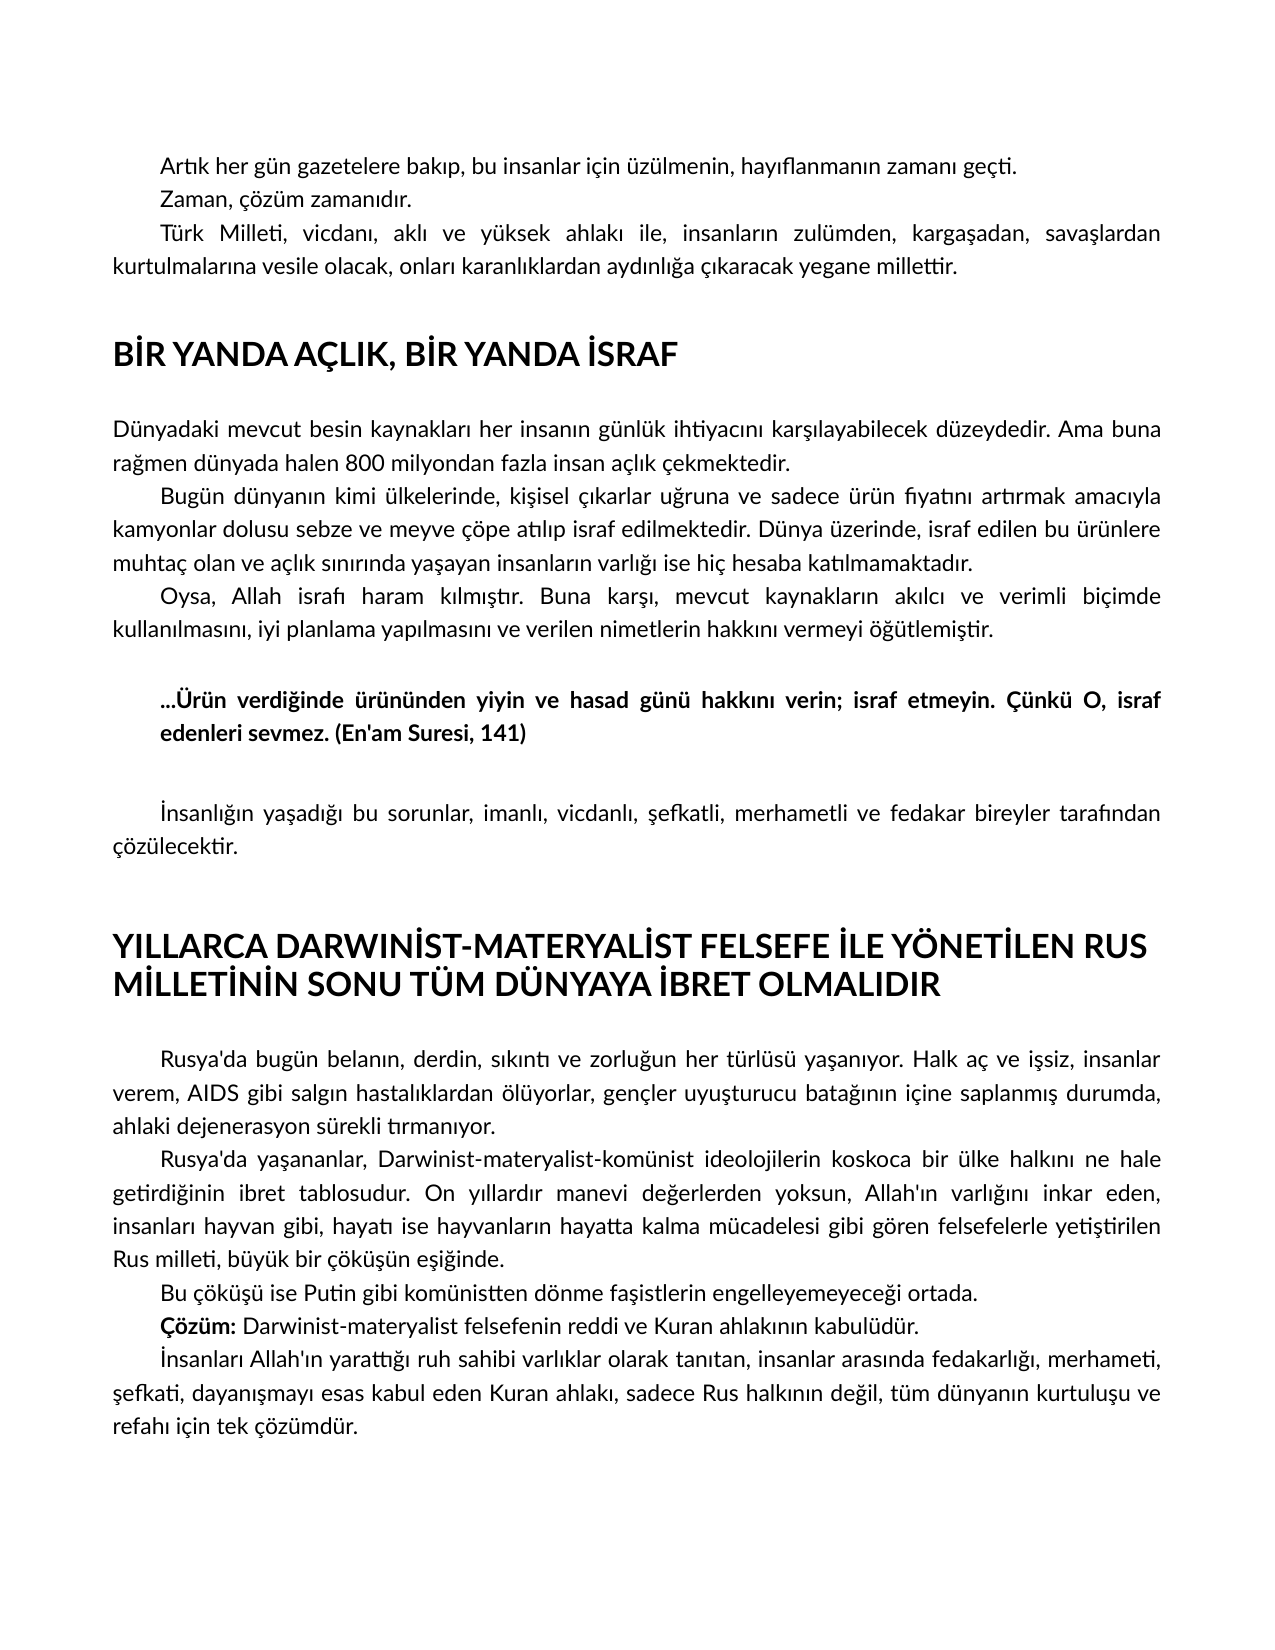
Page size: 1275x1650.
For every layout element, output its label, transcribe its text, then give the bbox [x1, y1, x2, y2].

text İnsanları Allah'ın yarattığı ruh sahibi varlıklar olarak tanıtan, insanlar arasında fedakarlığı, merhameti, şefkati, dayanışmayı esas kabul eden Kuran ahlakı, sadece Rus halkının değil, tüm dünyanın kurtuluşu ve refahı için tek çözümdür. [112, 1341, 1162, 1441]
text Türk Milleti, vicdanı, aklı ve yüksek ahlakı ile, insanların zulümden, kargaşadan, savaşlardan kurtulmalarına vesile olacak, onları karanlıklardan aydınlığa çıkaracak yegane millettir. [112, 214, 1162, 281]
text Çözüm: Darwinist-materyalist felsefenin reddi ve Kuran ahlakının kabulüdür. [112, 1308, 1162, 1341]
text YILLARCA DARWINİST-MATERYALİST FELSEFE İLE YÖNETİLEN RUS MİLLETİNİN SONU TÜM DÜNYAYA İBRET OLMALIDIR [112, 928, 1162, 1003]
text Oysa, Allah israfı haram kılmıştır. Buna karşı, mevcut kaynakların akılcı ve verimli biçimde kullanılmasını, iyi planlama yapılmasını ve verilen nimetlerin hakkını vermeyi öğütlemiştir. [112, 578, 1162, 644]
text İnsanlığın yaşadığı bu sorunlar, imanlı, vicdanlı, şefkatli, merhametli ve fedakar bireyler tarafından çözülecektir. [112, 794, 1162, 861]
text BİR YANDA AÇLIK, BİR YANDA İSRAF [112, 336, 1162, 373]
text Bugün dünyanın kimi ülkelerinde, kişisel çıkarlar uğruna ve sadece ürün fiyatını artırmak amacıyla kamyonlar dolusu sebze ve meyve çöpe atılıp israf edilmektedir. Dünya üzerinde, israf edilen bu ürünlere muhtaç olan ve açlık sınırında yaşayan insanların varlığı ise hiç hesaba katılmamaktadır. [112, 478, 1162, 578]
text Rusya'da bugün belanın, derdin, sıkıntı ve zorluğun her türlüsü yaşanıyor. Halk aç ve işsiz, insanlar verem, AIDS gibi salgın hastalıklardan ölüyorlar, gençler uyuşturucu batağının içine saplanmış durumda, ahlaki dejenerasyon sürekli tırmanıyor. [112, 1041, 1162, 1141]
text Dünyadaki mevcut besin kaynakları her insanın günlük ihtiyacını karşılayabilecek düzeydedir. Ama buna rağmen dünyada halen 800 milyondan fazla insan açlık çekmektedir. [112, 411, 1162, 478]
text Zaman, çözüm zamanıdır. [112, 181, 1162, 214]
text Bu çöküşü ise Putin gibi komünistten dönme faşistlerin engelleyemeyeceği ortada. [112, 1274, 1162, 1308]
text ...Ürün verdiğinde ürününden yiyin ve hasad günü hakkını verin; israf etmeyin. Çünkü O, israf edenleri sevmez. (En'am Suresi, 141) [160, 682, 1162, 748]
text Artık her gün gazetelere bakıp, bu insanlar için üzülmenin, hayıflanmanın zamanı geçti. [112, 148, 1162, 181]
text Rusya'da yaşananlar, Darwinist-materyalist-komünist ideolojilerin koskoca bir ülke halkını ne hale getirdiğinin ibret tablosudur. On yıllardır manevi değerlerden yoksun, Allah'ın varlığını inkar eden, insanları hayvan gibi, hayatı ise hayvanların hayatta kalma mücadelesi gibi gören felsefelerle yetiştirilen Rus milleti, büyük bir çöküşün eşiğinde. [112, 1141, 1162, 1274]
